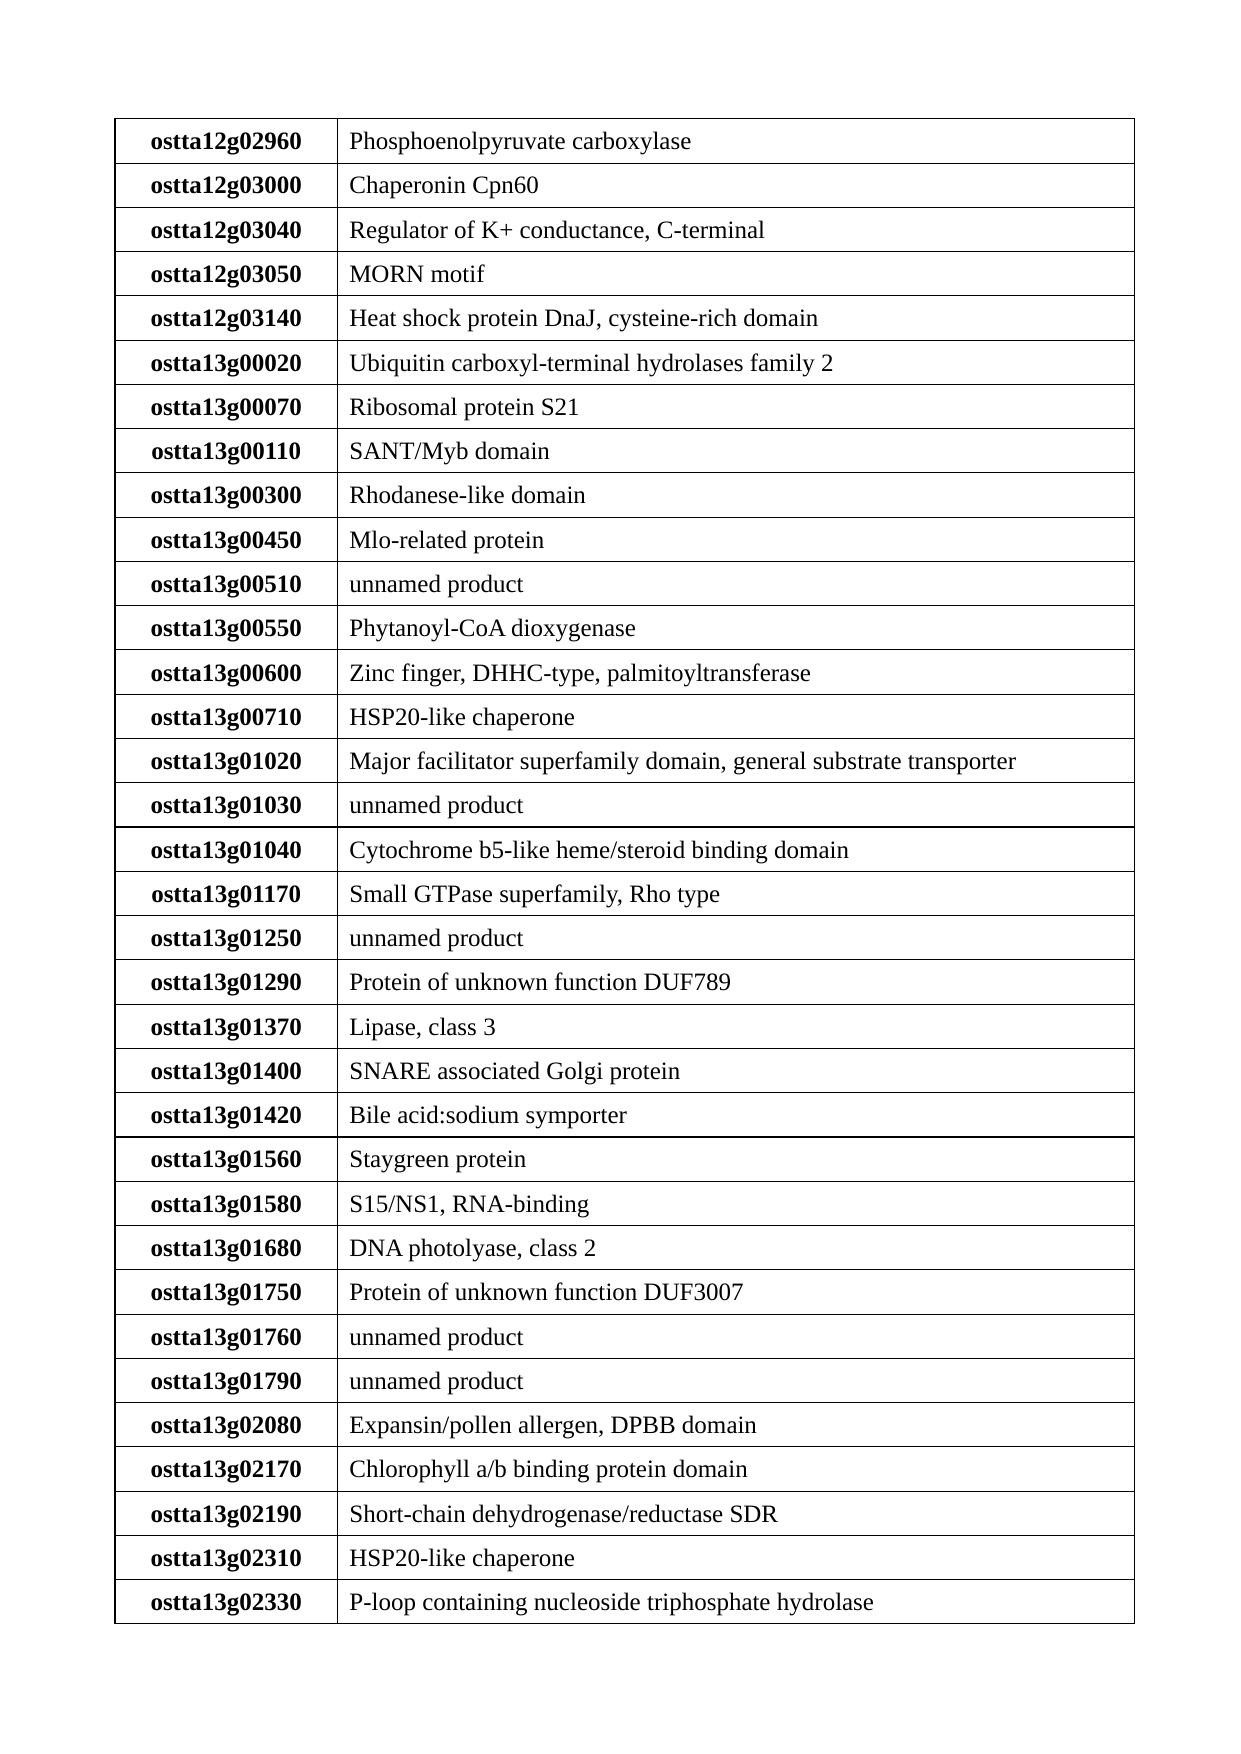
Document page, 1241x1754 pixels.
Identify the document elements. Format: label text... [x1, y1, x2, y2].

table_cell ostta13g00020 [116, 341, 337, 384]
table_cell [1135, 163, 1240, 207]
table_cell [1135, 384, 1240, 428]
table_cell ostta13g00600 [116, 650, 337, 694]
table_cell Protein of unknown function DUF789 [338, 960, 1134, 1003]
table_cell ostta13g01750 [116, 1270, 337, 1313]
table_cell [1135, 694, 1240, 738]
table_cell ostta13g02190 [116, 1492, 337, 1535]
table_cell [1135, 295, 1240, 339]
table_cell [1135, 782, 1240, 826]
table_cell HSP20-like chaperone [338, 1536, 1134, 1579]
table_cell ostta13g01790 [116, 1359, 337, 1402]
table_cell ostta13g01290 [116, 960, 337, 1003]
table_cell ostta12g03050 [116, 252, 337, 295]
table_cell ostta13g01250 [116, 916, 337, 959]
table_cell [1135, 871, 1240, 915]
table_cell [1135, 1048, 1240, 1092]
table_cell ostta13g02310 [116, 1536, 337, 1579]
table_cell ostta13g00300 [116, 473, 337, 517]
table_cell Mlo-related protein [338, 518, 1134, 561]
table_cell ostta13g01170 [116, 872, 337, 915]
table_cell [1135, 959, 1240, 1003]
table_cell SANT/Myb domain [338, 429, 1134, 472]
table_cell [1135, 1491, 1240, 1535]
table_cell ostta13g01580 [116, 1182, 337, 1225]
table_cell ostta13g01370 [116, 1005, 337, 1048]
table_cell [1135, 1136, 1240, 1181]
table_cell ostta13g01400 [116, 1049, 337, 1092]
table_cell [1135, 1446, 1240, 1491]
table_cell [1135, 118, 1240, 162]
table_cell MORN motif [338, 252, 1134, 295]
table_cell P-loop containing nucleoside triphosphate hydrolase [338, 1580, 1134, 1623]
table_cell HSP20-like chaperone [338, 695, 1134, 738]
table_cell ostta13g01020 [116, 739, 337, 782]
table_cell [1135, 1181, 1240, 1225]
table_cell [1135, 1092, 1240, 1136]
table_cell S15/NS1, RNA-binding [338, 1182, 1134, 1225]
table_cell Chlorophyll a/b binding protein domain [338, 1447, 1134, 1491]
table_cell [1135, 340, 1240, 384]
table_cell Cytochrome b5-like heme/steroid binding domain [338, 828, 1134, 871]
table_cell SNARE associated Golgi protein [338, 1049, 1134, 1092]
table_cell unnamed product [338, 562, 1134, 605]
table_cell ostta13g00710 [116, 695, 337, 738]
table_cell [1135, 1579, 1240, 1623]
table_cell [1135, 1269, 1240, 1313]
table_cell unnamed product [338, 1315, 1134, 1358]
table_cell [1135, 605, 1240, 649]
table_cell ostta12g03040 [116, 208, 337, 251]
table_cell [1135, 826, 1240, 871]
table_cell ostta13g00550 [116, 606, 337, 649]
table_cell [1135, 1358, 1240, 1402]
table_cell [1135, 428, 1240, 472]
table_cell ostta13g00110 [116, 429, 337, 472]
table_cell ostta13g01030 [116, 783, 337, 826]
table_cell [1135, 915, 1240, 959]
table_cell [1135, 472, 1240, 517]
table_cell Protein of unknown function DUF3007 [338, 1270, 1134, 1313]
table_cell Ribosomal protein S21 [338, 385, 1134, 428]
table_cell ostta13g02170 [116, 1447, 337, 1491]
table_cell Heat shock protein DnaJ, cysteine-rich domain [338, 296, 1134, 339]
table_cell Bile acid:sodium symporter [338, 1093, 1134, 1136]
table_cell ostta13g01560 [116, 1138, 337, 1181]
table_cell ostta13g01760 [116, 1315, 337, 1358]
table_cell unnamed product [338, 783, 1134, 826]
table_cell DNA photolyase, class 2 [338, 1226, 1134, 1269]
table_cell Ubiquitin carboxyl-terminal hydrolases family 2 [338, 341, 1134, 384]
table_cell [1135, 1314, 1240, 1358]
table_cell Phytanoyl-CoA dioxygenase [338, 606, 1134, 649]
table_cell ostta13g01040 [116, 828, 337, 871]
table_cell Regulator of K+ conductance, C-terminal [338, 208, 1134, 251]
table_cell Lipase, class 3 [338, 1005, 1134, 1048]
table_cell ostta12g03000 [116, 164, 337, 207]
table_cell ostta12g03140 [116, 296, 337, 339]
table_cell ostta13g00070 [116, 385, 337, 428]
table_cell [1135, 1004, 1240, 1048]
table_cell [1135, 1402, 1240, 1446]
table_cell ostta13g01680 [116, 1226, 337, 1269]
table_cell [1135, 738, 1240, 782]
table_cell Rhodanese-like domain [338, 473, 1134, 517]
table_cell Major facilitator superfamily domain, general substrate transporter [338, 739, 1134, 782]
table_cell ostta13g00510 [116, 562, 337, 605]
table_cell [1135, 207, 1240, 251]
table_cell ostta13g02080 [116, 1403, 337, 1446]
table_cell Staygreen protein [338, 1138, 1134, 1181]
table_cell Zinc finger, DHHC-type, palmitoyltransferase [338, 650, 1134, 694]
table_cell unnamed product [338, 916, 1134, 959]
table_cell ostta13g01420 [116, 1093, 337, 1136]
table_cell [1135, 561, 1240, 605]
table_cell Phosphoenolpyruvate carboxylase [338, 119, 1134, 162]
table_cell [1135, 649, 1240, 694]
table_cell [1135, 1225, 1240, 1269]
table_cell Short-chain dehydrogenase/reductase SDR [338, 1492, 1134, 1535]
table_cell [1135, 251, 1240, 295]
table_cell unnamed product [338, 1359, 1134, 1402]
table_cell Small GTPase superfamily, Rho type [338, 872, 1134, 915]
table_cell Chaperonin Cpn60 [338, 164, 1134, 207]
table_cell ostta13g02330 [116, 1580, 337, 1623]
table_cell ostta13g00450 [116, 518, 337, 561]
table_cell ostta12g02960 [116, 119, 337, 162]
table_cell [1135, 1535, 1240, 1579]
table_cell [1135, 517, 1240, 561]
table_cell Expansin/pollen allergen, DPBB domain [338, 1403, 1134, 1446]
